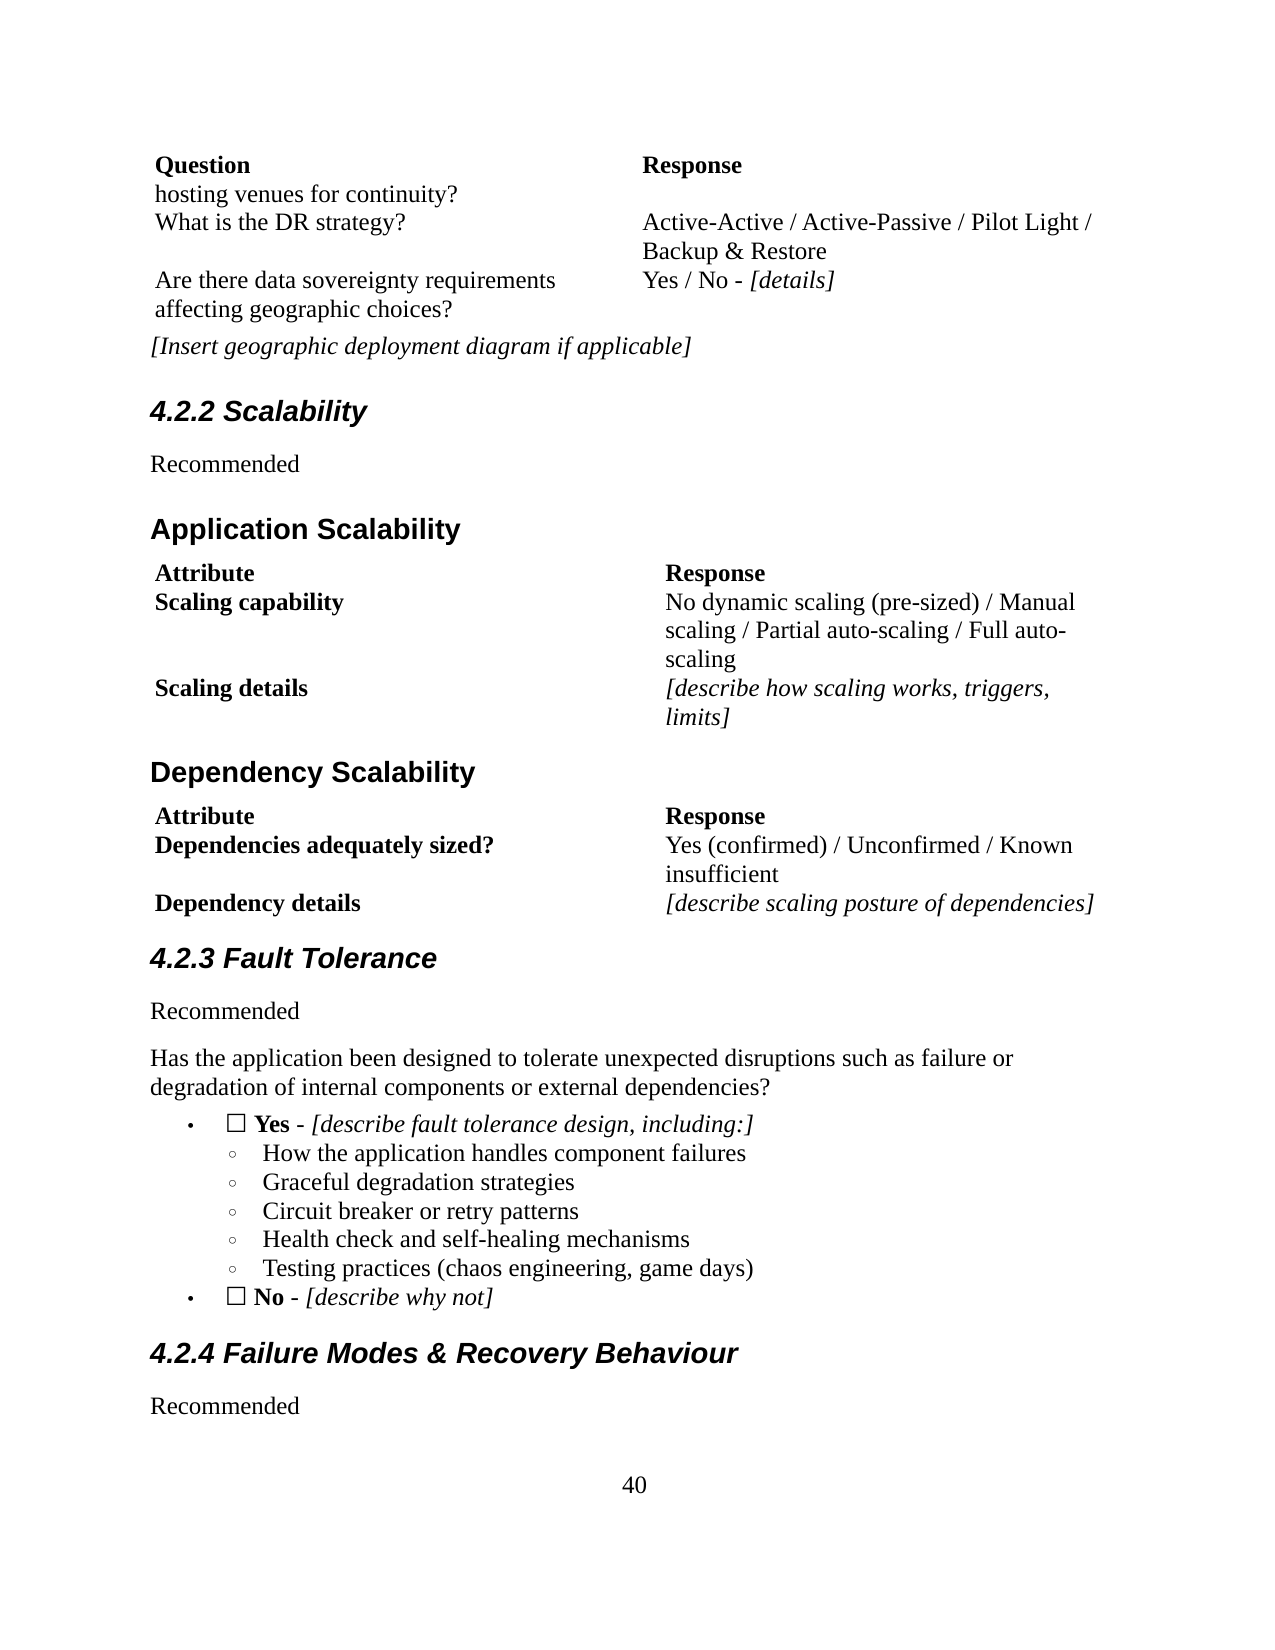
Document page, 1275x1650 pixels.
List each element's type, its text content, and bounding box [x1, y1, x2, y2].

text Recommended [150, 996, 1125, 1025]
text [Insert geographic deployment diagram if applicable] [150, 331, 1125, 360]
table_cell Are there data sovereignty requirements affecting geographic choices? [150, 265, 637, 322]
table_cell Yes / No - [details] [638, 265, 1125, 322]
list ☐ No - [describe why not] [187, 1282, 1125, 1311]
table_header Response [661, 801, 1125, 830]
subtitle 4.2.4 Failure Modes & Recovery Behaviour [150, 1336, 1125, 1369]
table_cell hosting venues for continuity? [150, 179, 637, 207]
table_cell Dependencies adequately sized? [150, 830, 661, 888]
table_cell Scaling capability [150, 587, 661, 673]
subtitle 4.2.2 Scalability [150, 394, 1125, 428]
table_cell Scaling details [150, 673, 661, 730]
table_header Question [150, 150, 637, 179]
table_cell What is the DR strategy? [150, 208, 637, 265]
table_cell [describe scaling posture of dependencies] [661, 888, 1125, 916]
table_header Attribute [150, 558, 661, 587]
list Testing practices (chaos engineering, game days) [225, 1253, 1125, 1282]
subtitle 4.2.3 Fault Tolerance [150, 941, 1125, 975]
text Has the application been designed to tolerate unexpected disruptions such as failure or degradation of internal components or external dependencies? [150, 1043, 1125, 1101]
text Recommended [150, 1391, 1125, 1419]
table_header Response [638, 150, 1125, 179]
list Graceful degradation strategies [225, 1167, 1125, 1196]
table_cell Yes (confirmed) / Unconfirmed / Known insufficient [661, 830, 1125, 888]
list How the application handles component failures [225, 1138, 1125, 1167]
table_cell No dynamic scaling (pre-sized) / Manual scaling / Partial auto-scaling / Full auto-scaling [661, 587, 1125, 673]
subtitle Dependency Scalability [150, 755, 1125, 789]
table_header Attribute [150, 801, 661, 830]
table_cell Active-Active / Active-Passive / Pilot Light / Backup & Restore [638, 208, 1125, 265]
list ☐ Yes - [describe fault tolerance design, including:] [187, 1109, 1125, 1138]
list Health check and self-healing mechanisms [225, 1224, 1125, 1253]
text Recommended [150, 449, 1125, 478]
subtitle Application Scalability [150, 512, 1125, 545]
table_header Response [661, 558, 1125, 587]
table_cell [638, 179, 1125, 207]
list Circuit breaker or retry patterns [225, 1196, 1125, 1224]
table_cell [describe how scaling works, triggers, limits] [661, 673, 1125, 730]
table_cell Dependency details [150, 888, 661, 916]
